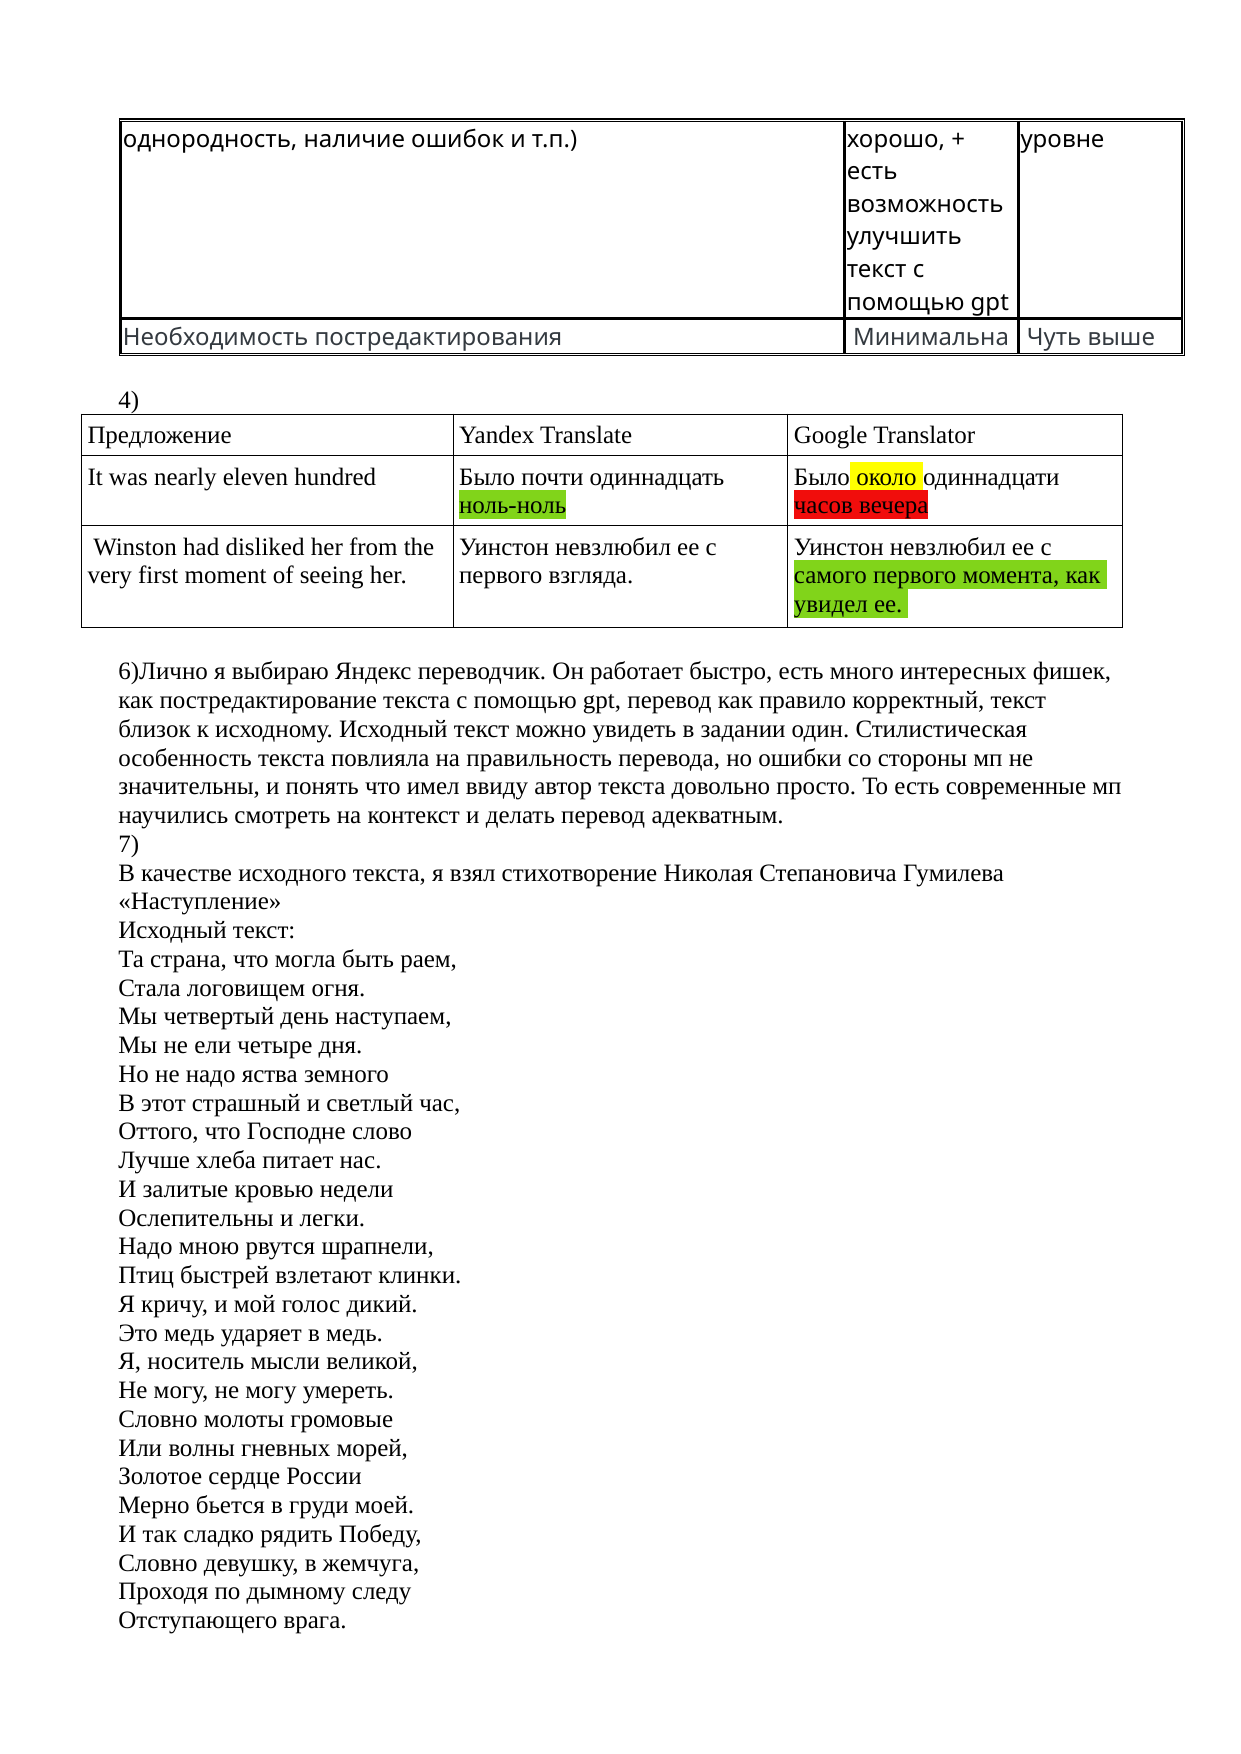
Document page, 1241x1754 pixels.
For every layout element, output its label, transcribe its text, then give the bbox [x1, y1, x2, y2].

text Мерно бьется в груди моей. [118, 1490, 1122, 1519]
text Птиц быстрей взлетают клинки. [118, 1260, 1122, 1289]
text И залитые кровью недели [118, 1174, 1122, 1203]
text 7) [118, 829, 1122, 858]
table_cell Уинстон невзлюбил ее с первого взгляда. [454, 526, 787, 627]
table_cell хорошо, + есть возможность улучшить текст с помощью gpt [846, 122, 1017, 317]
table_cell Winston had disliked her from the very first moment of seeing her. [82, 526, 453, 627]
text Мы не ели четыре дня. [118, 1030, 1122, 1059]
table_cell Было почти одиннадцать ноль-ноль [454, 456, 787, 525]
text Не могу, не могу умереть. [118, 1375, 1122, 1404]
text Исходный текст: [118, 915, 1122, 944]
text Стала логовищем огня. [118, 973, 1122, 1001]
text И так сладко рядить Победу, [118, 1519, 1122, 1548]
table_header Предложение [82, 415, 453, 455]
text Надо мною рвутся шрапнели, [118, 1231, 1122, 1260]
table_header Google Translator [788, 415, 1122, 455]
table_cell уровне [1020, 122, 1181, 317]
table_cell Было около одиннадцати часов вечера [788, 456, 1122, 525]
table_cell It was nearly eleven hundred [82, 456, 453, 525]
text Отступающего врага. [118, 1605, 1122, 1634]
text Словно девушку, в жемчуга, [118, 1548, 1122, 1576]
text Ослепительны и легки. [118, 1203, 1122, 1231]
table_cell однородность, наличие ошибок и т.п.) [122, 122, 843, 317]
table_header Yandex Translate [454, 415, 787, 455]
table_cell Минимальна [846, 320, 1017, 353]
text 4) [118, 385, 1122, 413]
text Лучше хлеба питает нас. [118, 1145, 1122, 1174]
text Та страна, что могла быть раем, [118, 944, 1122, 973]
text Но не надо яства земного [118, 1059, 1122, 1088]
text Это медь ударяет в медь. [118, 1318, 1122, 1346]
text 6)Лично я выбираю Яндекс переводчик. Он работает быстро, есть много интересных фишек, как постредактирование текста с помощью gpt, перевод как правило корректный, текст близок к исходному. Исходный текст можно увидеть в задании один. Стилистическая особенность текста повлияла на правильность перевода, но ошибки со стороны мп не значительны, и понять что имел ввиду автор текста довольно просто. То есть современные мп научились смотреть на контекст и делать перевод адекватным. [118, 656, 1122, 829]
text В качестве исходного текста, я взял стихотворение Николая Степановича Гумилева «Наступление» [118, 858, 1122, 915]
text Я, носитель мысли великой, [118, 1346, 1122, 1375]
text Мы четвертый день наступаем, [118, 1001, 1122, 1030]
text Словно молоты громовые [118, 1404, 1122, 1433]
text Золотое сердце России [118, 1461, 1122, 1490]
text Я кричу, и мой голос дикий. [118, 1289, 1122, 1318]
text Или волны гневных морей, [118, 1433, 1122, 1461]
text Оттого, что Господне слово [118, 1116, 1122, 1145]
text Проходя по дымному следу [118, 1576, 1122, 1605]
text В этот страшный и светлый час, [118, 1088, 1122, 1116]
table_cell Чуть выше [1020, 320, 1181, 353]
table_cell Необходимость постредактирования [122, 320, 843, 353]
table_cell Уинстон невзлюбил ее с самого первого момента, как увидел ее. [788, 526, 1122, 627]
